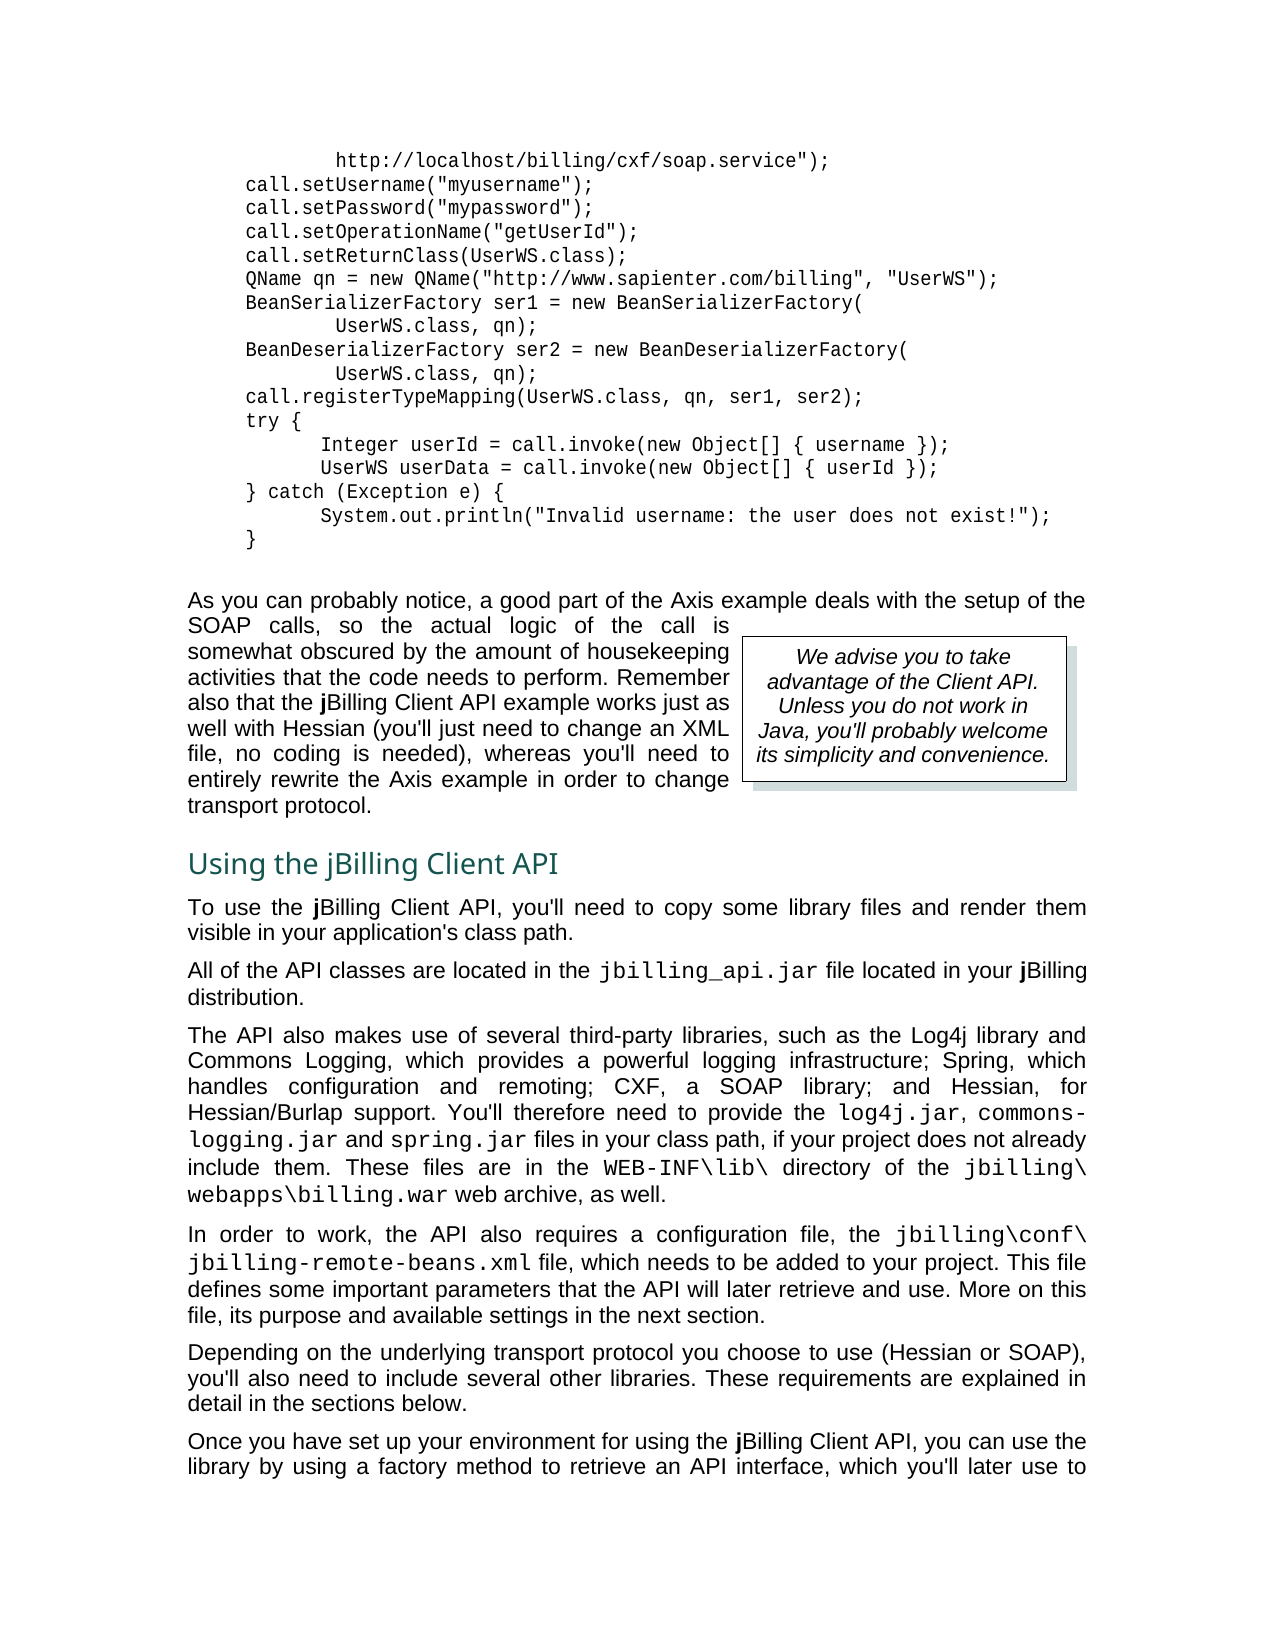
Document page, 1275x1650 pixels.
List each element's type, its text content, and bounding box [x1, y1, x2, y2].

text BeanDeserializerFactory ser2 = new BeanDeserializerFactory( [245, 339, 1087, 363]
text BeanSerializerFactory ser1 = new BeanSerializerFactory( [245, 292, 1087, 316]
text Depending on the underlying transport protocol you choose to use (Hessian or SOAP), you'll also need to include several other libraries. These requirements are explained in detail in the sections below. [187, 1340, 1087, 1417]
text Once you have set up your environment for using the jBilling Client API, you can use the library by using a factory method to retrieve an API interface, which you'll later use to [187, 1428, 1087, 1480]
text call.registerTypeMapping(UserWS.class, qn, ser1, ser2); [245, 386, 1087, 410]
subtitle Using the jBilling Client API [187, 843, 1087, 883]
text call.setOperationName("getUserId"); [245, 221, 1087, 244]
text QName qn = new QName("http://www.sapienter.com/billing", "UserWS"); [245, 268, 1087, 292]
text We advise you to take advantage of the Client API. Unless you do not work in Java, you'll probably welcome its simplicity and convenience. [751, 645, 1057, 767]
text All of the API classes are located in the jbilling_api.jar file located in your jBilling distribution. [187, 957, 1087, 1011]
text In order to work, the API also requires a configuration file, the jbilling\conf\jbilling-remote-beans.xml file, which needs to be added to your project. This file defines some important parameters that the API will later retrieve and use. More on this file, its purpose and available settings in the next section. [187, 1222, 1087, 1328]
text The API also makes use of several third-party libraries, such as the Log4j library and Commons Logging, which provides a powerful logging infrastructure; Spring, which handles configuration and remoting; CXF, a SOAP library; and Hessian, for Hessian/Burlap support. You'll therefore need to provide the log4j.jar, commons-logging.jar and spring.jar files in your class path, if your project does not already include them. These files are in the WEB-INF\lib\ directory of the jbilling\webapps\billing.war web archive, as well. [187, 1022, 1087, 1210]
text call.setUsername("myusername"); [245, 174, 1087, 197]
text call.setReturnClass(UserWS.class); [245, 244, 1087, 268]
text To use the jBilling Client API, you'll need to copy some library files and render them visible in your application's class path. [187, 894, 1087, 946]
text As you can probably notice, a good part of the Axis example deals with the setup of the SOAP calls, so the actual logic of the call is somewhat obscured by the amount of housekeeping activities that the code needs to perform. Remember also that the jBilling Client API example works just as well with Hessian (you'll just need to change an XML file, no coding is needed), whereas you'll need to entirely rewrite the Axis example in order to change transport protocol. [187, 587, 1087, 818]
text UserWS userData = call.invoke(new Object[] { userId }); [245, 457, 1087, 481]
text } catch (Exception e) { [245, 481, 1087, 505]
text UserWS.class, qn); [245, 363, 1087, 386]
text System.out.println("Invalid username: the user does not exist!"); [245, 505, 1087, 528]
text http://localhost/billing/cxf/soap.service"); [245, 150, 1087, 174]
text } [245, 528, 1087, 552]
text UserWS.class, qn); [245, 316, 1087, 339]
text call.setPassword("mypassword"); [245, 197, 1087, 221]
text Integer userId = call.invoke(new Object[] { username }); [245, 434, 1087, 457]
text try { [245, 410, 1087, 434]
